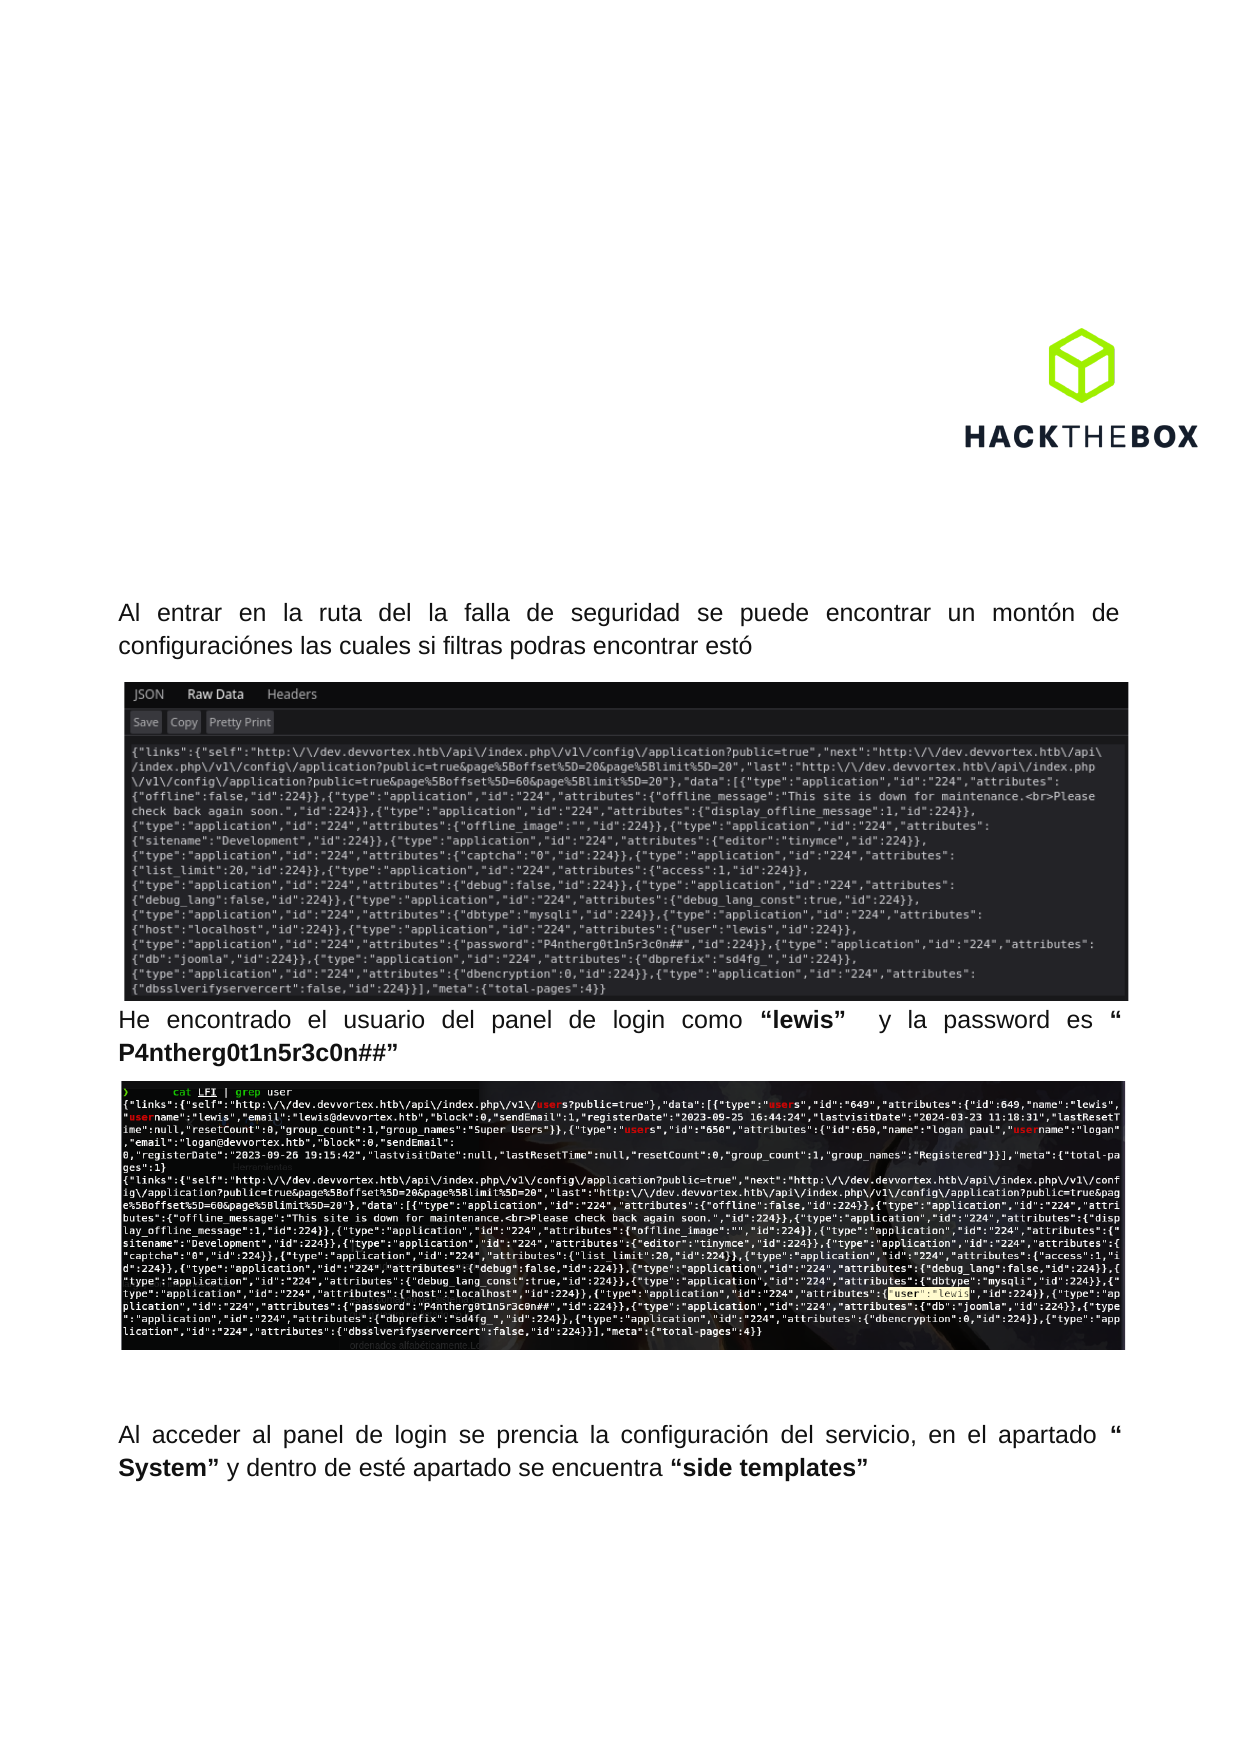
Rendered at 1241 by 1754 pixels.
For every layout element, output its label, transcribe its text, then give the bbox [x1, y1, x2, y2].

text Al acceder al panel de login se prencia la configuración del servicio, en el apartado “ System” y dentro de esté apartado se encuentra “side templates” [118, 1420, 1122, 1482]
picture [121, 1081, 1126, 1350]
text He encontrado el usuario del panel de login como “lewis” y la password es “ P4ntherg0t1n5r3c0n##” [118, 679, 1122, 1067]
picture [124, 682, 1129, 1001]
text Al entrar en la ruta del la falla de seguridad se puede encontrar un montón de configuraciónes las cuales si filtras podras encontrar estó [118, 598, 1122, 660]
picture [937, 266, 1227, 556]
